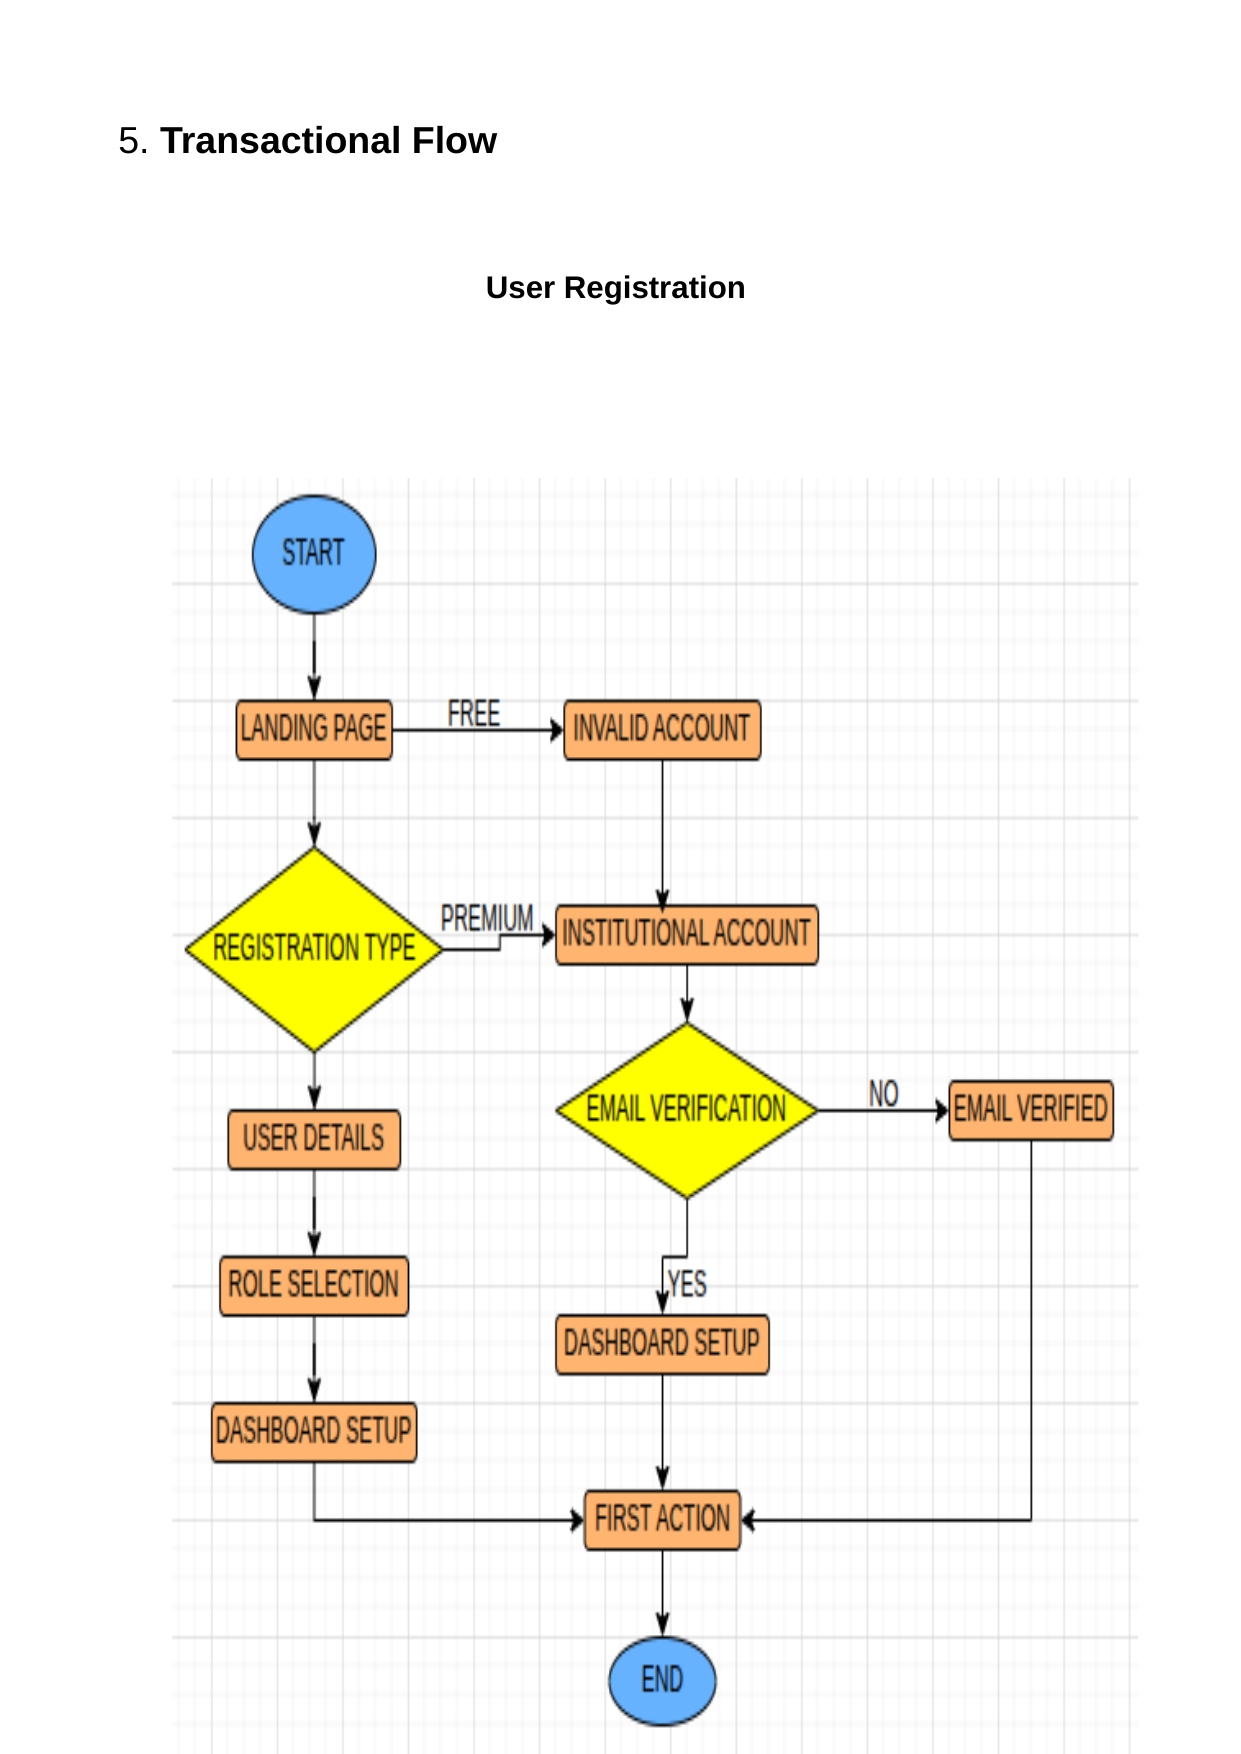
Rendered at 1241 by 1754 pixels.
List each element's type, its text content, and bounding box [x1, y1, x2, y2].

picture [172, 478, 1139, 1754]
text User Registration [118, 269, 1122, 305]
subtitle 5. Transactional Flow [118, 118, 1122, 161]
